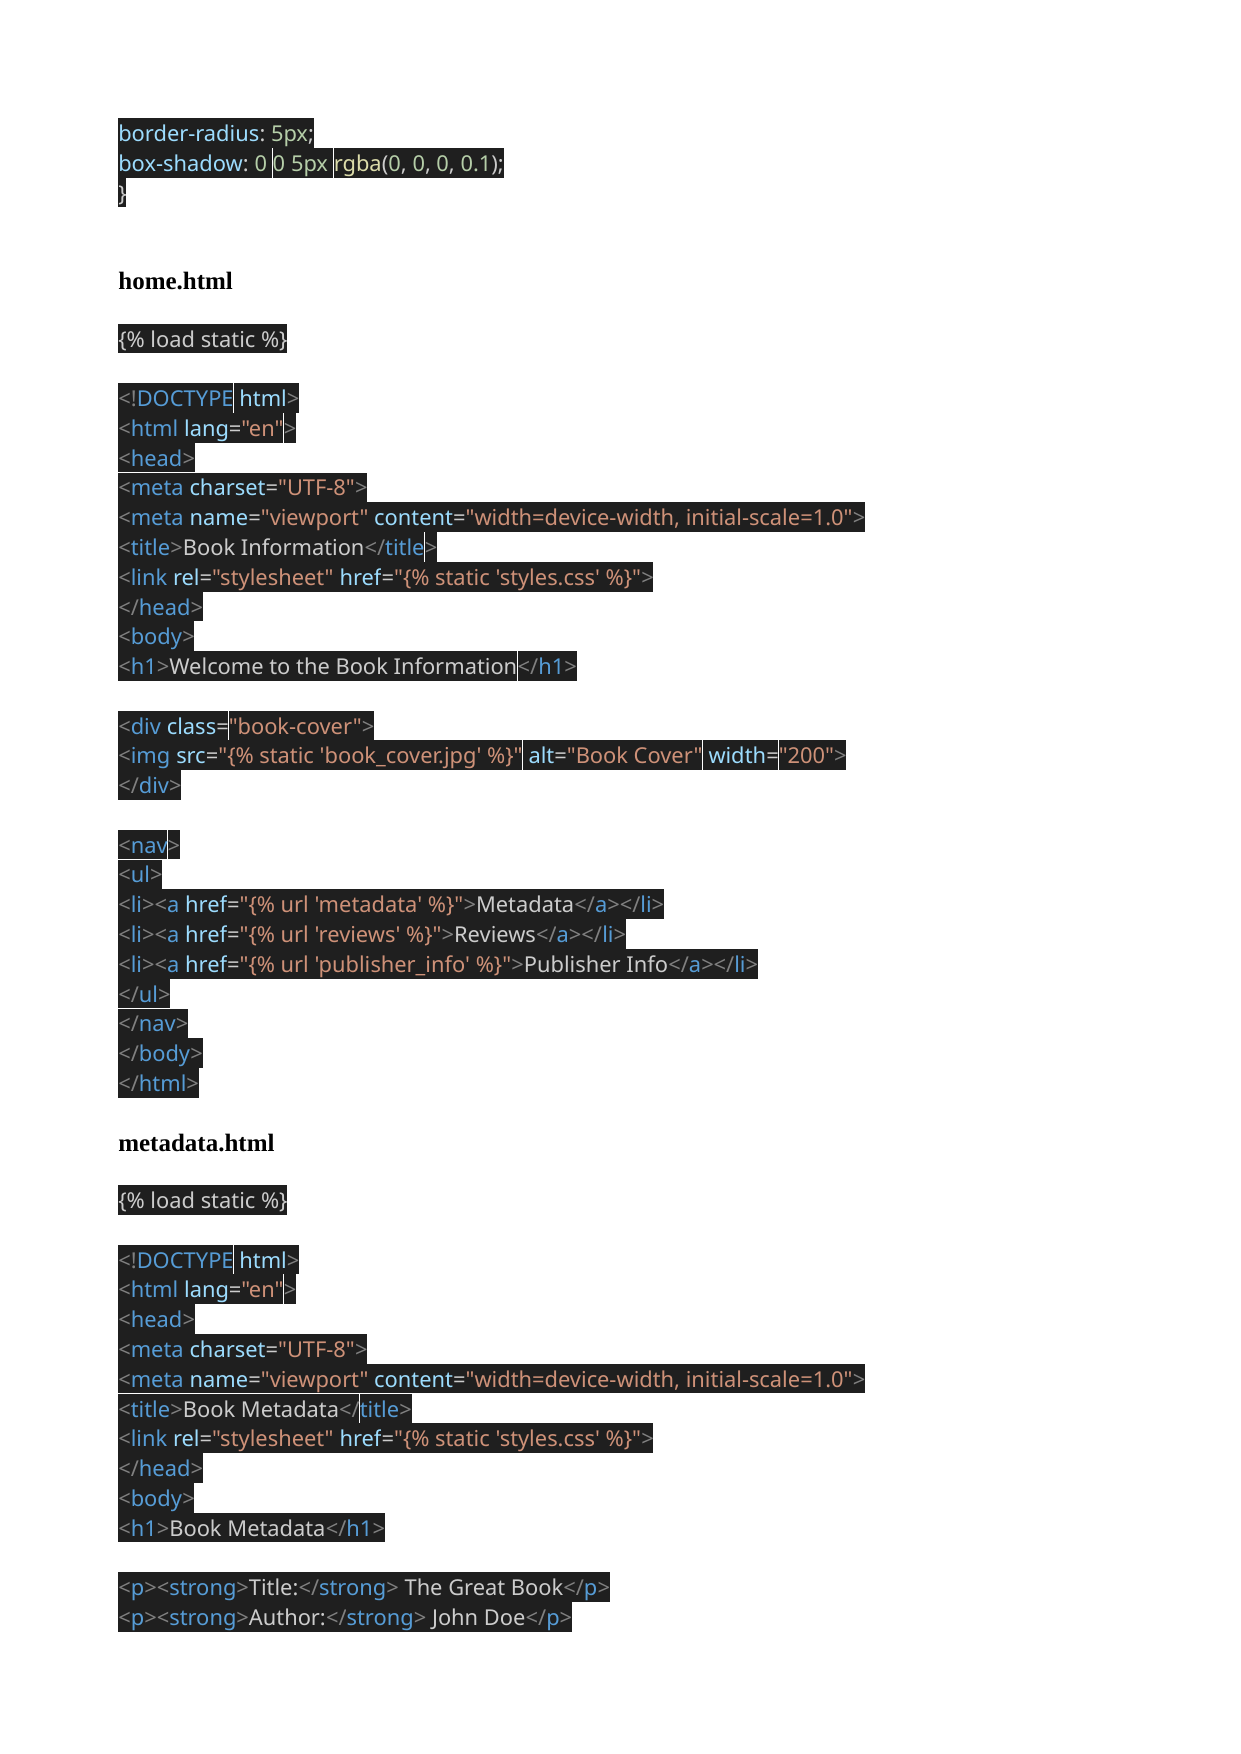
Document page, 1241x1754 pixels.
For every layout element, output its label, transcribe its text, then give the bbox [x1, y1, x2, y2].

text <p><strong>Title:</strong> The Great Book</p> [118, 1572, 1122, 1602]
text <meta name="viewport" content="width=device-width, initial-scale=1.0"> [118, 502, 1122, 532]
text <h1>Welcome to the Book Information</h1> [118, 651, 1122, 681]
text <html lang="en"> [118, 1274, 1122, 1304]
text {% load static %} [118, 1185, 1122, 1215]
text </body> [118, 1038, 1122, 1068]
text <body> [118, 1483, 1122, 1513]
text <meta charset="UTF-8"> [118, 1334, 1122, 1364]
text </ul> [118, 979, 1122, 1008]
text home.html [118, 266, 1122, 295]
text <!DOCTYPE html> [118, 383, 1122, 413]
text </nav> [118, 1008, 1122, 1038]
text <p><strong>Author:</strong> John Doe</p> [118, 1602, 1122, 1632]
text <title>Book Metadata</title> [118, 1393, 1122, 1423]
text <link rel="stylesheet" href="{% static 'styles.css' %}"> [118, 562, 1122, 592]
text box-shadow: 0 0 5px rgba(0, 0, 0, 0.1); [118, 148, 1122, 178]
text <ul> [118, 859, 1122, 889]
text <link rel="stylesheet" href="{% static 'styles.css' %}"> [118, 1423, 1122, 1453]
text <img src="{% static 'book_cover.jpg' %}" alt="Book Cover" width="200"> [118, 740, 1122, 770]
text <h1>Book Metadata</h1> [118, 1513, 1122, 1542]
text <head> [118, 1304, 1122, 1334]
text {% load static %} [118, 323, 1122, 353]
text <li><a href="{% url 'publisher_info' %}">Publisher Info</a></li> [118, 949, 1122, 979]
text <li><a href="{% url 'metadata' %}">Metadata</a></li> [118, 889, 1122, 919]
text <body> [118, 621, 1122, 651]
text <head> [118, 443, 1122, 472]
text <html lang="en"> [118, 413, 1122, 443]
text <div class="book-cover"> [118, 711, 1122, 740]
text metadata.html [118, 1128, 1122, 1156]
text </head> [118, 592, 1122, 621]
text border-radius: 5px; [118, 118, 1122, 148]
text </div> [118, 770, 1122, 800]
text </head> [118, 1453, 1122, 1483]
text <meta charset="UTF-8"> [118, 472, 1122, 502]
text <title>Book Information</title> [118, 532, 1122, 562]
text <li><a href="{% url 'reviews' %}">Reviews</a></li> [118, 919, 1122, 949]
text <!DOCTYPE html> [118, 1244, 1122, 1274]
text } [118, 178, 1122, 207]
text </html> [118, 1068, 1122, 1098]
text <meta name="viewport" content="width=device-width, initial-scale=1.0"> [118, 1364, 1122, 1393]
text <nav> [118, 830, 1122, 859]
